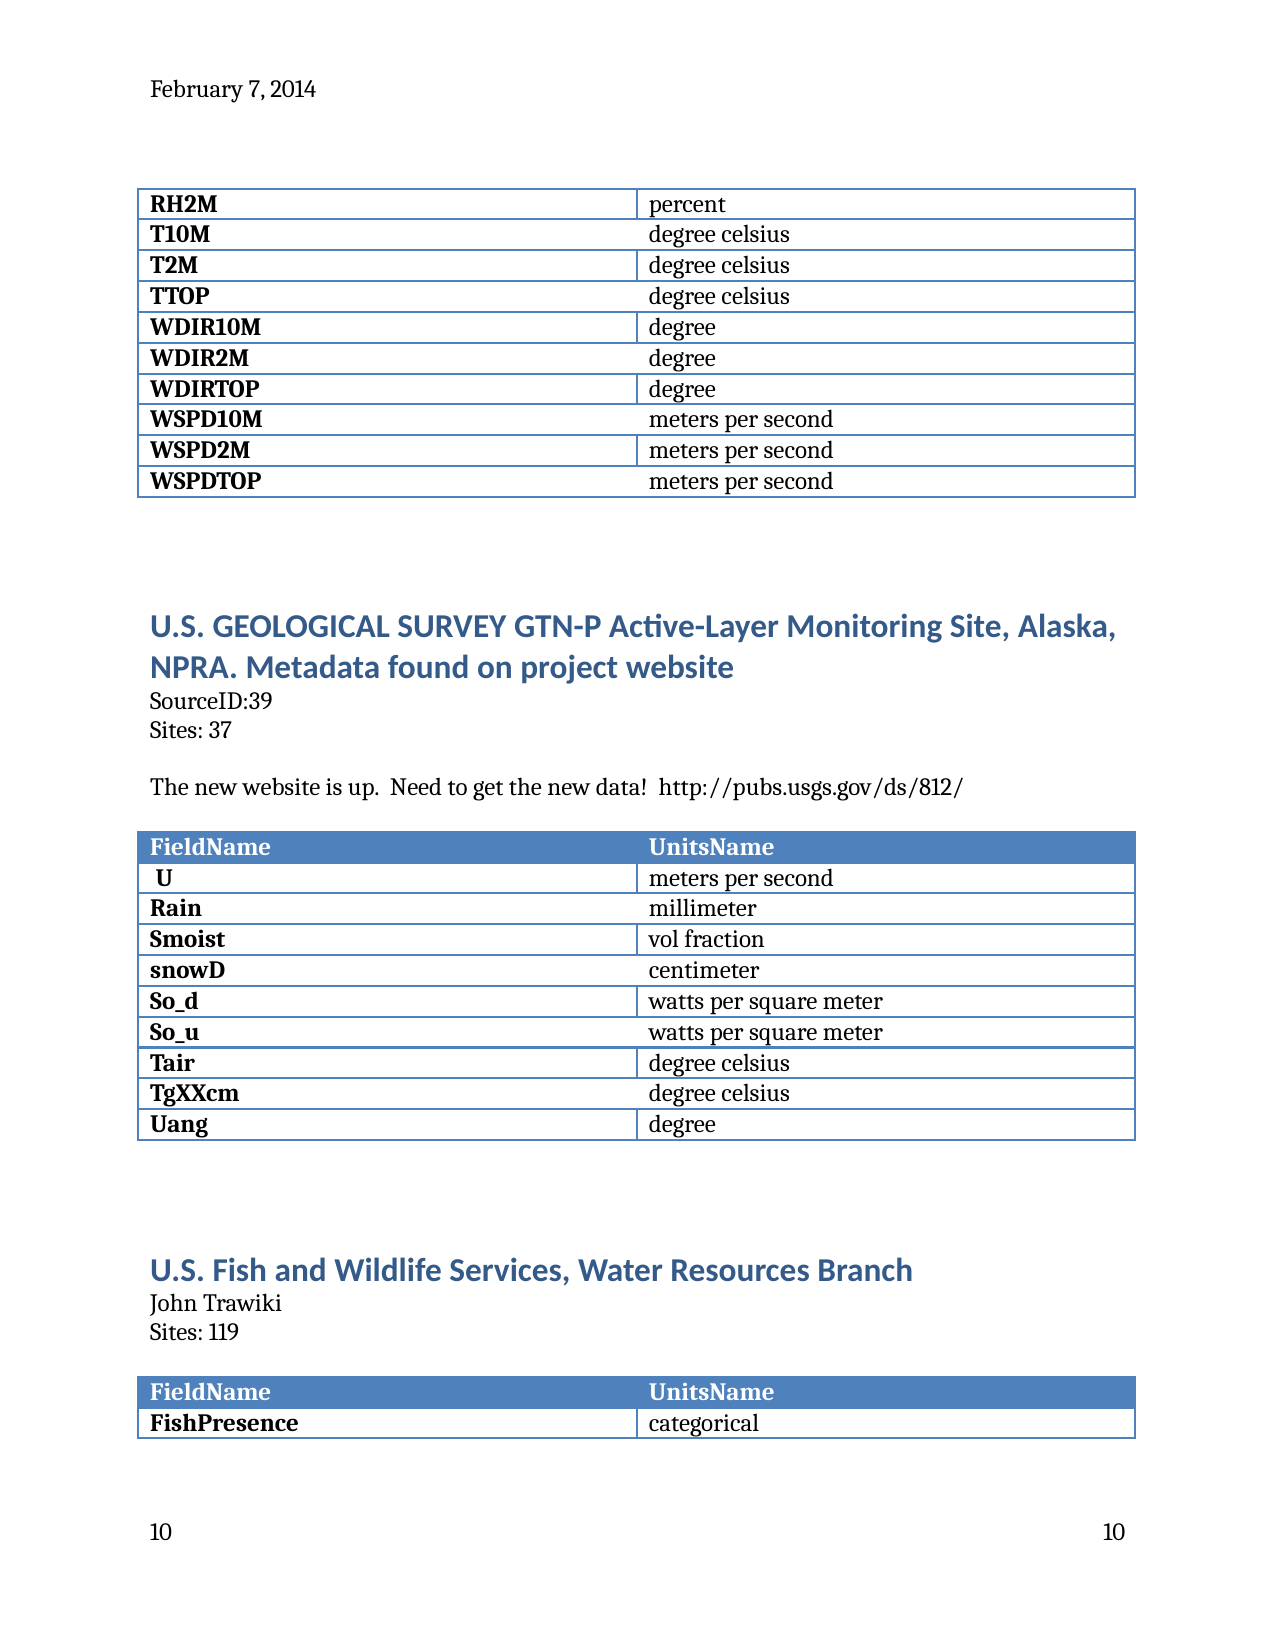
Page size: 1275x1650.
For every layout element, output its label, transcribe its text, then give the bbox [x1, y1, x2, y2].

table_cell degree [637, 344, 1134, 372]
table_cell vol fraction [638, 925, 1134, 954]
table_cell degree celsius [638, 251, 1134, 280]
table_cell degree [638, 313, 1134, 342]
table_header UnitsName [637, 1378, 1134, 1406]
table_cell WSPD2M [139, 436, 636, 465]
table_cell degree [638, 375, 1134, 403]
table_cell degree celsius [637, 282, 1134, 311]
table_cell categorical [638, 1409, 1134, 1437]
table_cell So_u [139, 1018, 637, 1046]
subtitle U.S. Fish and Wildlife Services, Water Resources Branch [150, 1248, 1125, 1289]
table_cell T2M [139, 251, 636, 280]
table_cell Uang [139, 1110, 636, 1139]
table_cell watts per square meter [637, 1018, 1134, 1046]
table_cell So_d [139, 987, 636, 1016]
table_cell WDIR10M [139, 313, 636, 342]
table_cell percent [638, 190, 1134, 218]
table_cell T10M [139, 220, 637, 249]
table_cell Smoist [139, 925, 636, 954]
text SourceID:39 [150, 687, 1125, 716]
table_header FieldName [139, 833, 637, 861]
text Sites: 119 [150, 1318, 1125, 1347]
text Sites: 37 [150, 716, 1125, 744]
table_cell TgXXcm [139, 1079, 637, 1108]
table_cell centimeter [637, 956, 1134, 985]
table_cell meters per second [638, 864, 1134, 892]
table_cell snowD [139, 956, 637, 985]
table_cell U [139, 864, 636, 892]
table_cell meters per second [637, 405, 1134, 434]
table_cell degree celsius [638, 1049, 1134, 1077]
table_cell degree celsius [637, 1079, 1134, 1108]
table_cell WDIR2M [139, 344, 637, 372]
table_cell Rain [139, 894, 637, 923]
table_cell TTOP [139, 282, 637, 311]
table_cell meters per second [637, 467, 1134, 496]
table_header FieldName [139, 1378, 637, 1406]
table_header UnitsName [637, 833, 1134, 861]
table_cell WSPDTOP [139, 467, 637, 496]
table_cell FishPresence [139, 1409, 636, 1437]
table_cell Tair [139, 1049, 636, 1077]
table_cell degree celsius [637, 220, 1134, 249]
table_cell meters per second [638, 436, 1134, 465]
table_cell WDIRTOP [139, 375, 636, 403]
text John Trawiki [150, 1289, 1125, 1318]
table_cell WSPD10M [139, 405, 637, 434]
text The new website is up. Need to get the new data! http://pubs.usgs.gov/ds/812/ [150, 773, 1125, 802]
table_cell RH2M [139, 190, 636, 218]
table_cell millimeter [637, 894, 1134, 923]
table_cell watts per square meter [638, 987, 1134, 1016]
subtitle U.S. GEOLOGICAL SURVEY GTN-P Active-Layer Monitoring Site, Alaska, NPRA. Metadata found on project website [150, 605, 1125, 687]
table_cell degree [638, 1110, 1134, 1139]
